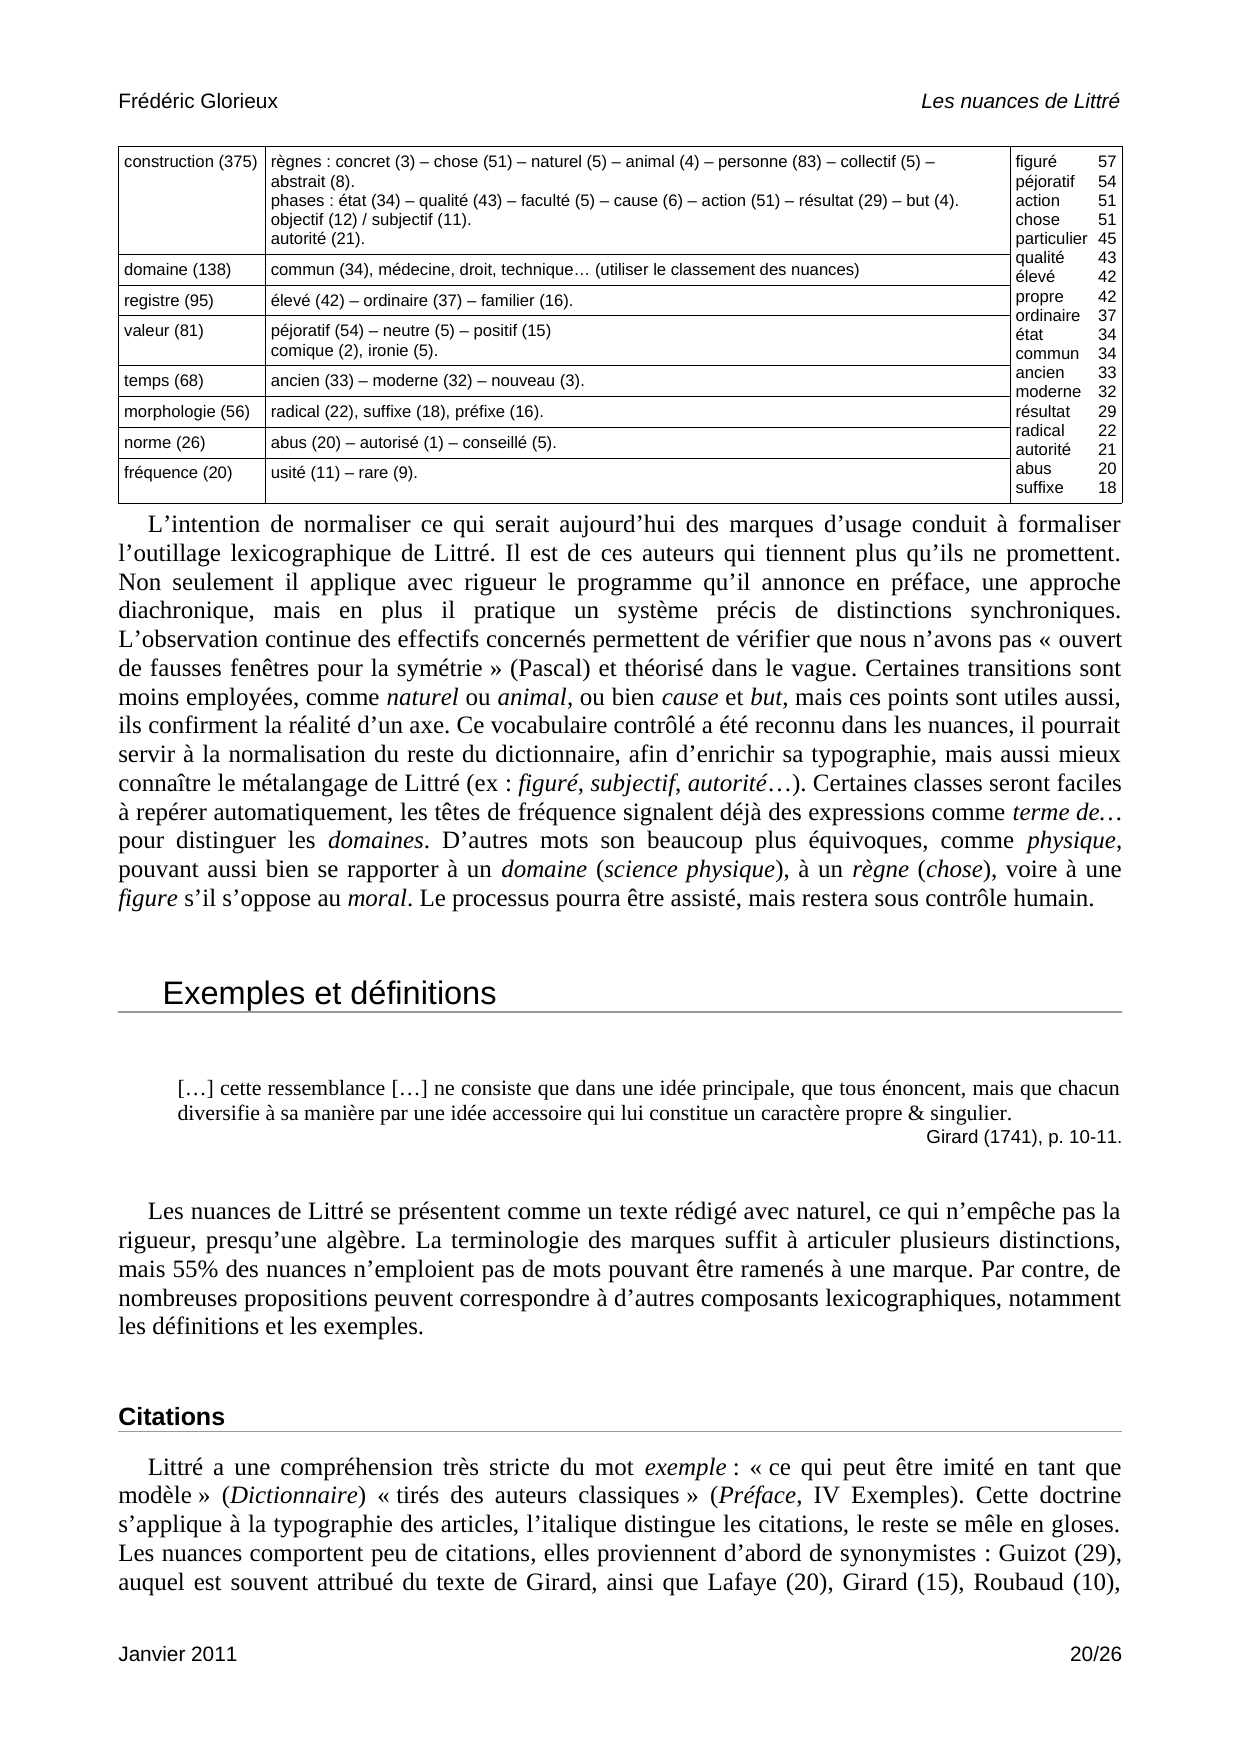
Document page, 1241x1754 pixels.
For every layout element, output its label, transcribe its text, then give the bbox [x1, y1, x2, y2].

table_cell valeur (81) [119, 316, 265, 365]
table_cell ancien (33) – moderne (32) – nouveau (3). [266, 366, 1010, 396]
table_cell règnes : concret (3) – chose (51) – naturel (5) – animal (4) – personne (83) – collectif (5) – abstrait (8). phases : état (34) – qualité (43) – faculté (5) – cause (6) – action (51) – résultat (29) – but (4). objectif (12) / subjectif (11). autorité (21). [266, 147, 1010, 254]
table_cell radical (22), suffixe (18), préfixe (16). [266, 397, 1010, 427]
text Girard (1741), p. 10-11. [236, 1125, 1122, 1147]
table_cell norme (26) [119, 428, 265, 457]
table_cell domaine (138) [119, 255, 265, 284]
subtitle Citations [118, 1402, 1122, 1431]
text Littré a une compréhension très stricte du mot exemple : « ce qui peut être imité en tant que modèle » (Dictionnaire) « tirés des auteurs classiques » (Préface, IV Exemples). Cette doctrine s’applique à la typographie des articles, l’italique distingue les citations, le reste se mêle en gloses. Les nuances comportent peu de citations, elles proviennent d’abord de synonymistes : Guizot (29), auquel est souvent attribué du texte de Girard, ainsi que Lafaye (20), Girard (15), Roubaud (10), [118, 1452, 1122, 1596]
table_cell péjoratif (54) – neutre (5) – positif (15) comique (2), ironie (5). [266, 316, 1010, 365]
table_cell figuré 57 péjoratif 54 action 51 chose 51 particulier 45 qualité 43 élevé 42 propre 42 ordinaire 37 état 34 commun 34 ancien 33 moderne 32 résultat 29 radical 22 autorité 21 abus 20 suffixe 18 [1011, 147, 1122, 503]
table_cell temps (68) [119, 366, 265, 396]
table_cell élevé (42) – ordinaire (37) – familier (16). [266, 286, 1010, 315]
table_cell abus (20) – autorisé (1) – conseillé (5). [266, 428, 1010, 457]
table_cell construction (375) [119, 147, 265, 254]
table_cell morphologie (56) [119, 397, 265, 427]
text […] cette ressemblance […] ne consiste que dans une idée principale, que tous énoncent, mais que chacun diversifie à sa manière par une idée accessoire qui lui constitue un caractère propre & singulier. [177, 1075, 1122, 1125]
table_cell fréquence (20) [119, 459, 265, 503]
text L’intention de normaliser ce qui serait aujourd’hui des marques d’usage conduit à formaliser l’outillage lexicographique de Littré. Il est de ces auteurs qui tiennent plus qu’ils ne promettent. Non seulement il applique avec rigueur le programme qu’il annonce en préface, une approche diachronique, mais en plus il pratique un système précis de distinctions synchroniques. L’observation continue des effectifs concernés permettent de vérifier que nous n’avons pas « ouvert de fausses fenêtres pour la symétrie » (Pascal) et théorisé dans le vague. Certaines transitions sont moins employées, comme naturel ou animal, ou bien cause et but, mais ces points sont utiles aussi, ils confirment la réalité d’un axe. Ce vocabulaire contrôlé a été reconnu dans les nuances, il pourrait servir à la normalisation du reste du dictionnaire, afin d’enrichir sa typographie, mais aussi mieux connaître le métalangage de Littré (ex : figuré, subjectif, autorité…). Certaines classes seront faciles à repérer automatiquement, les têtes de fréquence signalent déjà des expressions comme terme de… pour distinguer les domaines. D’autres mots son beaucoup plus équivoques, comme physique, pouvant aussi bien se rapporter à un domaine (science physique), à un règne (chose), voire à une figure s’il s’oppose au moral. Le processus pourra être assisté, mais restera sous contrôle humain. [118, 509, 1122, 912]
subtitle Exemples et définitions [118, 973, 1122, 1011]
table_cell usité (11) – rare (9). [266, 459, 1010, 503]
table_cell commun (34), médecine, droit, technique… (utiliser le classement des nuances) [266, 255, 1010, 284]
text Les nuances de Littré se présentent comme un texte rédigé avec naturel, ce qui n’empêche pas la rigueur, presqu’une algèbre. La terminologie des marques suffit à articuler plusieurs distinctions, mais 55% des nuances n’emploient pas de mots pouvant être ramenés à une marque. Par contre, de nombreuses propositions peuvent correspondre à d’autres composants lexicographiques, notamment les définitions et les exemples. [118, 1196, 1122, 1340]
table_cell registre (95) [119, 286, 265, 315]
